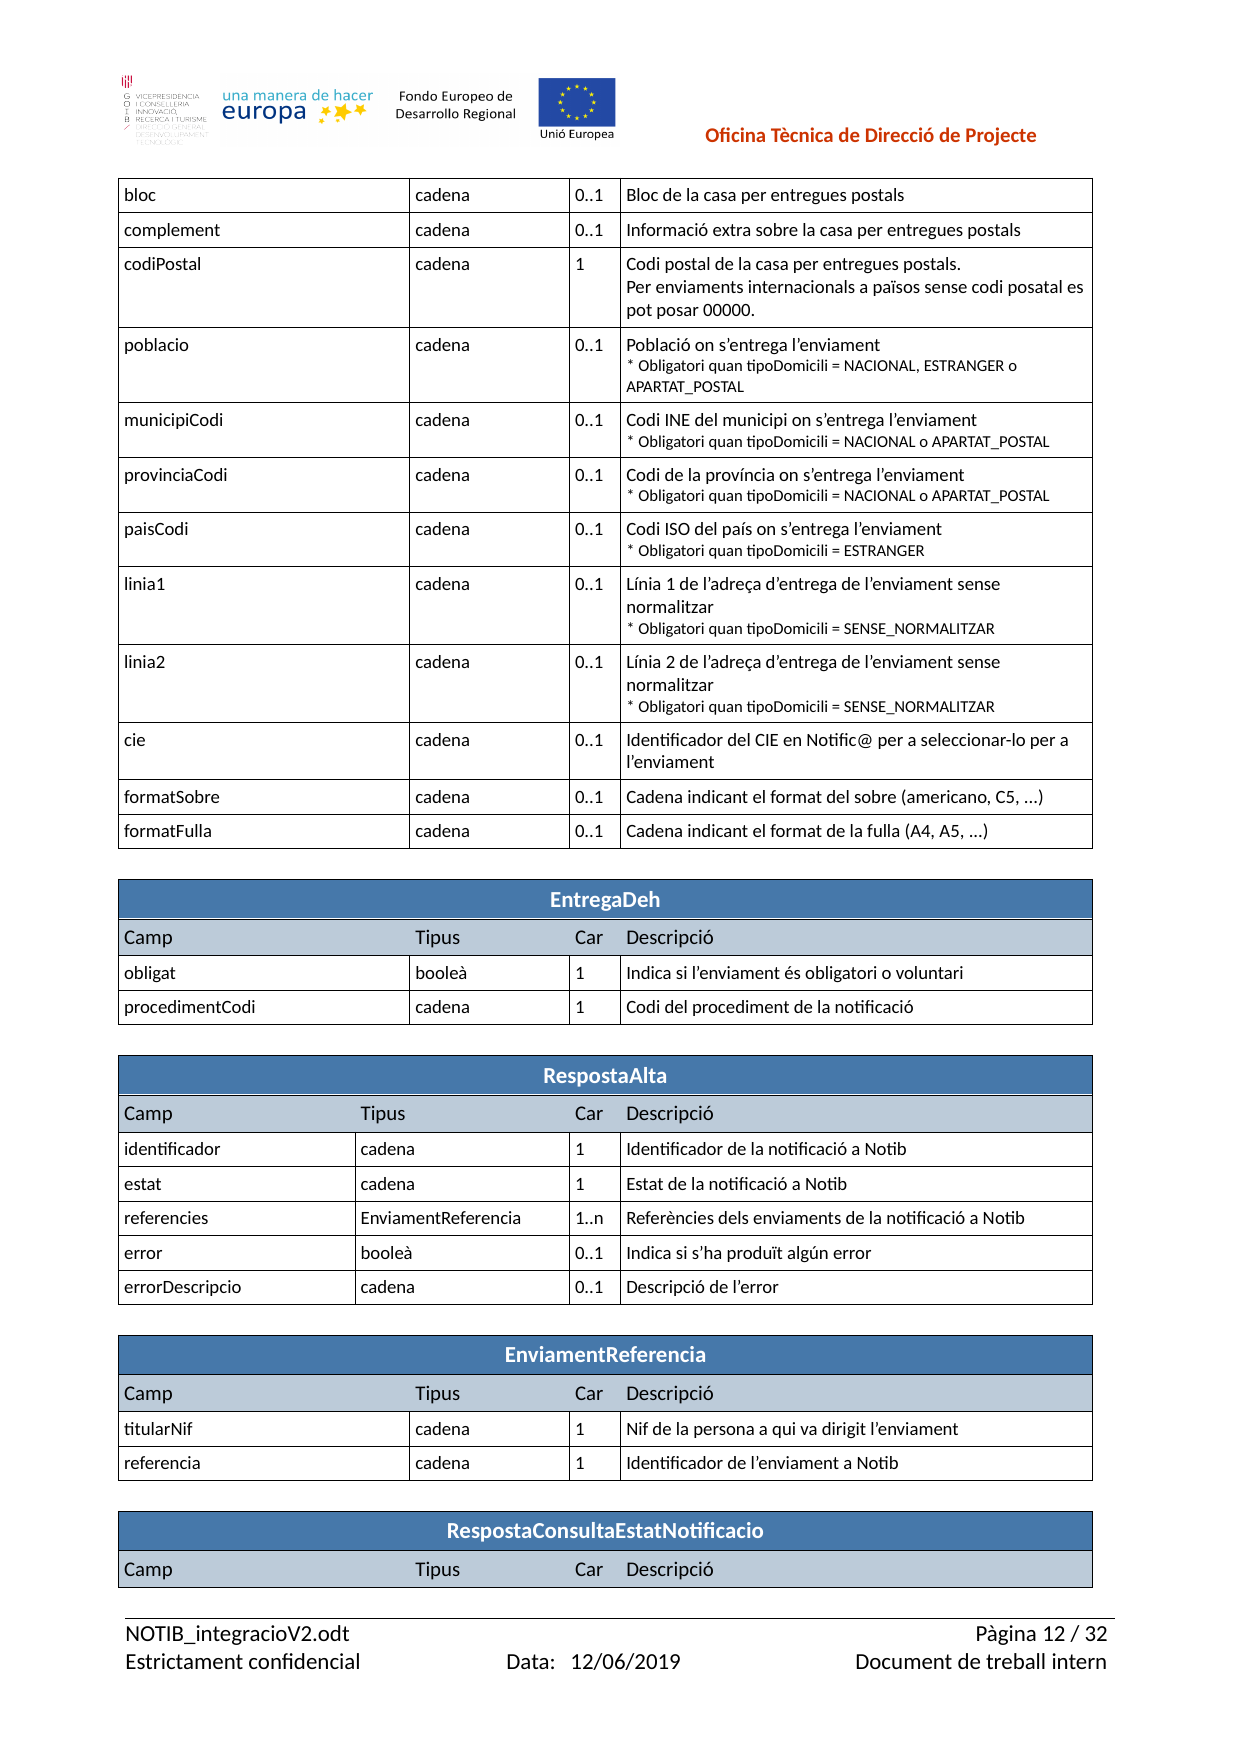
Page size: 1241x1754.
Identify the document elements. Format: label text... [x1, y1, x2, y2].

table_cell 0..1 [570, 179, 620, 212]
table_cell referencia [119, 1447, 409, 1480]
table_cell estat [119, 1167, 355, 1201]
table_cell Car [569, 920, 620, 955]
table_cell Identificador del CIE en Notific@ per a seleccionar-lo per a l’enviament [621, 723, 1092, 779]
table_cell errorDescripcio [119, 1271, 355, 1304]
table_cell Identificador de la notificació a Notib [621, 1133, 1092, 1166]
table_cell 1 [570, 956, 620, 990]
table_cell error [119, 1236, 355, 1269]
table_cell Codi de la província on s’entrega l’enviament * Obligatori quan tipoDomicili = NACIONAL o APARTAT_POSTAL [621, 458, 1092, 512]
table_cell formatSobre [119, 780, 409, 814]
table_cell linia1 [119, 567, 409, 644]
table_cell Codi INE del municipi on s’entrega l’enviament * Obligatori quan tipoDomicili = NACIONAL o APARTAT_POSTAL [621, 403, 1092, 457]
table_cell Tipus [409, 1551, 569, 1587]
table_cell Indica si s’ha produït algún error [621, 1236, 1092, 1269]
table_cell titularNif [119, 1412, 409, 1446]
table_cell 0..1 [570, 328, 620, 402]
table_cell 1 [570, 1133, 620, 1166]
table_cell cadena [410, 328, 569, 402]
table_cell 1 [570, 991, 620, 1024]
table_header RespostaConsultaEstatNotificacio [119, 1512, 1092, 1550]
table_cell municipiCodi [119, 403, 409, 457]
table_cell cadena [356, 1271, 569, 1304]
table_cell 0..1 [570, 403, 620, 457]
table_cell 1 [570, 1412, 620, 1446]
table_cell cie [119, 723, 409, 779]
table_cell 0..1 [570, 567, 620, 644]
table_cell obligat [119, 956, 409, 990]
table_cell codiPostal [119, 248, 409, 327]
table_cell cadena [410, 513, 569, 566]
table_cell Bloc de la casa per entregues postals [621, 179, 1092, 212]
table_cell paisCodi [119, 513, 409, 566]
picture [118, 73, 213, 147]
table_cell cadena [410, 723, 569, 779]
table_cell Informació extra sobre la casa per entregues postals [621, 213, 1092, 247]
table_cell 1 [570, 1167, 620, 1201]
table_cell Descripció de l’error [621, 1271, 1092, 1304]
table_cell Referències dels enviaments de la notificació a Notib [621, 1202, 1092, 1235]
table_cell Indica si l’enviament és obligatori o voluntari [621, 956, 1092, 990]
table_cell cadena [356, 1167, 569, 1201]
table_cell Descripció [620, 1096, 1092, 1132]
table_cell 0..1 [570, 645, 620, 722]
table_cell 1 [570, 248, 620, 327]
table_cell Camp [119, 920, 409, 955]
table_cell Car [569, 1375, 620, 1411]
table_cell Cadena indicant el format de la fulla (A4, A5, ...) [621, 815, 1092, 848]
table_cell 1 [570, 1447, 620, 1480]
table_cell cadena [410, 403, 569, 457]
table_cell complement [119, 213, 409, 247]
table_cell cadena [410, 815, 569, 848]
table_cell Línia 1 de l’adreça d’entrega de l’enviament sense normalitzar * Obligatori quan tipoDomicili = SENSE_NORMALITZAR [621, 567, 1092, 644]
table_cell Camp [119, 1096, 355, 1132]
table_cell cadena [410, 1447, 569, 1480]
table_cell cadena [410, 213, 569, 247]
table_cell booleà [356, 1236, 569, 1269]
table_cell Nif de la persona a qui va dirigit l’enviament [621, 1412, 1092, 1446]
table_cell linia2 [119, 645, 409, 722]
table_cell cadena [356, 1133, 569, 1166]
table_header EnviamentReferencia [119, 1336, 1092, 1374]
table_cell Codi ISO del país on s’entrega l’enviament * Obligatori quan tipoDomicili = ESTRANGER [621, 513, 1092, 566]
table_cell Descripció [620, 1375, 1092, 1411]
table_cell 0..1 [570, 723, 620, 779]
table_cell Car [569, 1551, 620, 1587]
table_cell Identificador de l’enviament a Notib [621, 1447, 1092, 1480]
table_header RespostaAlta [119, 1056, 1092, 1094]
table_cell 0..1 [570, 1271, 620, 1304]
table_cell Camp [119, 1551, 409, 1587]
table_cell cadena [410, 458, 569, 512]
table_cell 0..1 [570, 513, 620, 566]
table_cell cadena [410, 780, 569, 814]
table_cell 0..1 [570, 1236, 620, 1269]
table_cell identificador [119, 1133, 355, 1166]
table_cell procedimentCodi [119, 991, 409, 1024]
table_cell Cadena indicant el format del sobre (americano, C5, ...) [621, 780, 1092, 814]
table_cell Població on s’entrega l’enviament * Obligatori quan tipoDomicili = NACIONAL, ESTRANGER o APARTAT_POSTAL [621, 328, 1092, 402]
table_cell Tipus [409, 920, 569, 955]
table_cell Codi del procediment de la notificació [621, 991, 1092, 1024]
table_cell Tipus [409, 1375, 569, 1411]
table_cell formatFulla [119, 815, 409, 848]
table_cell Camp [119, 1375, 409, 1411]
table_cell cadena [410, 645, 569, 722]
table_cell bloc [119, 179, 409, 212]
table_cell Car [569, 1096, 620, 1132]
table_cell EnviamentReferencia [356, 1202, 569, 1235]
table_cell Descripció [620, 920, 1092, 955]
table_cell cadena [410, 991, 569, 1024]
table_cell referencies [119, 1202, 355, 1235]
table_cell 0..1 [570, 780, 620, 814]
table_cell booleà [410, 956, 569, 990]
table_cell Tipus [355, 1096, 569, 1132]
table_cell cadena [410, 248, 569, 327]
table_cell 0..1 [570, 213, 620, 247]
table_header EntregaDeh [119, 880, 1092, 918]
table_cell 1..n [570, 1202, 620, 1235]
table_cell Línia 2 de l’adreça d’entrega de l’enviament sense normalitzar * Obligatori quan tipoDomicili = SENSE_NORMALITZAR [621, 645, 1092, 722]
table_cell Descripció [620, 1551, 1092, 1587]
table_cell 0..1 [570, 815, 620, 848]
table_cell 0..1 [570, 458, 620, 512]
table_cell provinciaCodi [119, 458, 409, 512]
table_cell Estat de la notificació a Notib [621, 1167, 1092, 1201]
picture [219, 73, 621, 147]
table_cell cadena [410, 179, 569, 212]
table_cell poblacio [119, 328, 409, 402]
table_cell cadena [410, 1412, 569, 1446]
table_cell cadena [410, 567, 569, 644]
table_cell Codi postal de la casa per entregues postals. Per enviaments internacionals a països sense codi posatal es pot posar 00000. [621, 248, 1092, 327]
